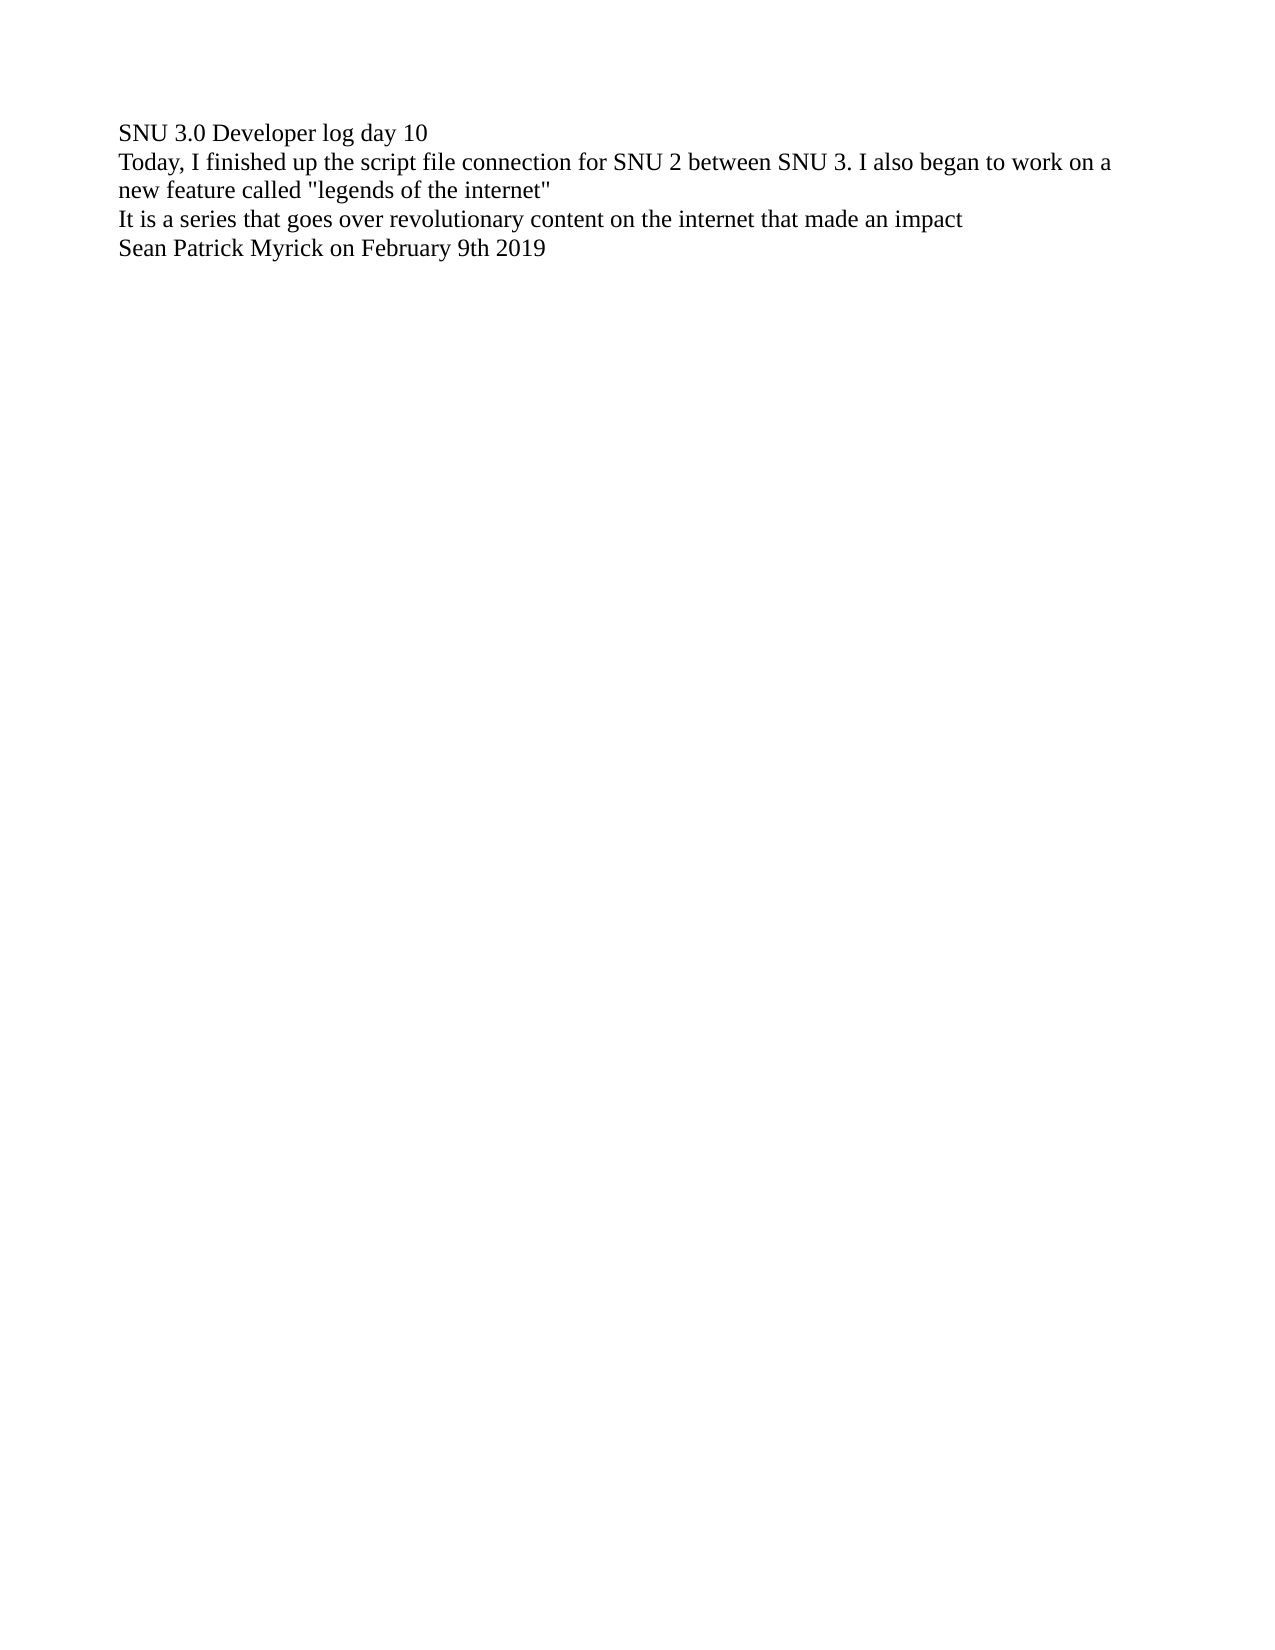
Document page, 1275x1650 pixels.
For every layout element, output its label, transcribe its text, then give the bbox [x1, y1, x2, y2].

text Sean Patrick Myrick on February 9th 2019 [118, 233, 1157, 262]
text SNU 3.0 Developer log day 10 [118, 118, 1157, 147]
text Today, I finished up the script file connection for SNU 2 between SNU 3. I also began to work on a new feature called "legends of the internet" [118, 147, 1157, 204]
text It is a series that goes over revolutionary content on the internet that made an impact [118, 204, 1157, 233]
